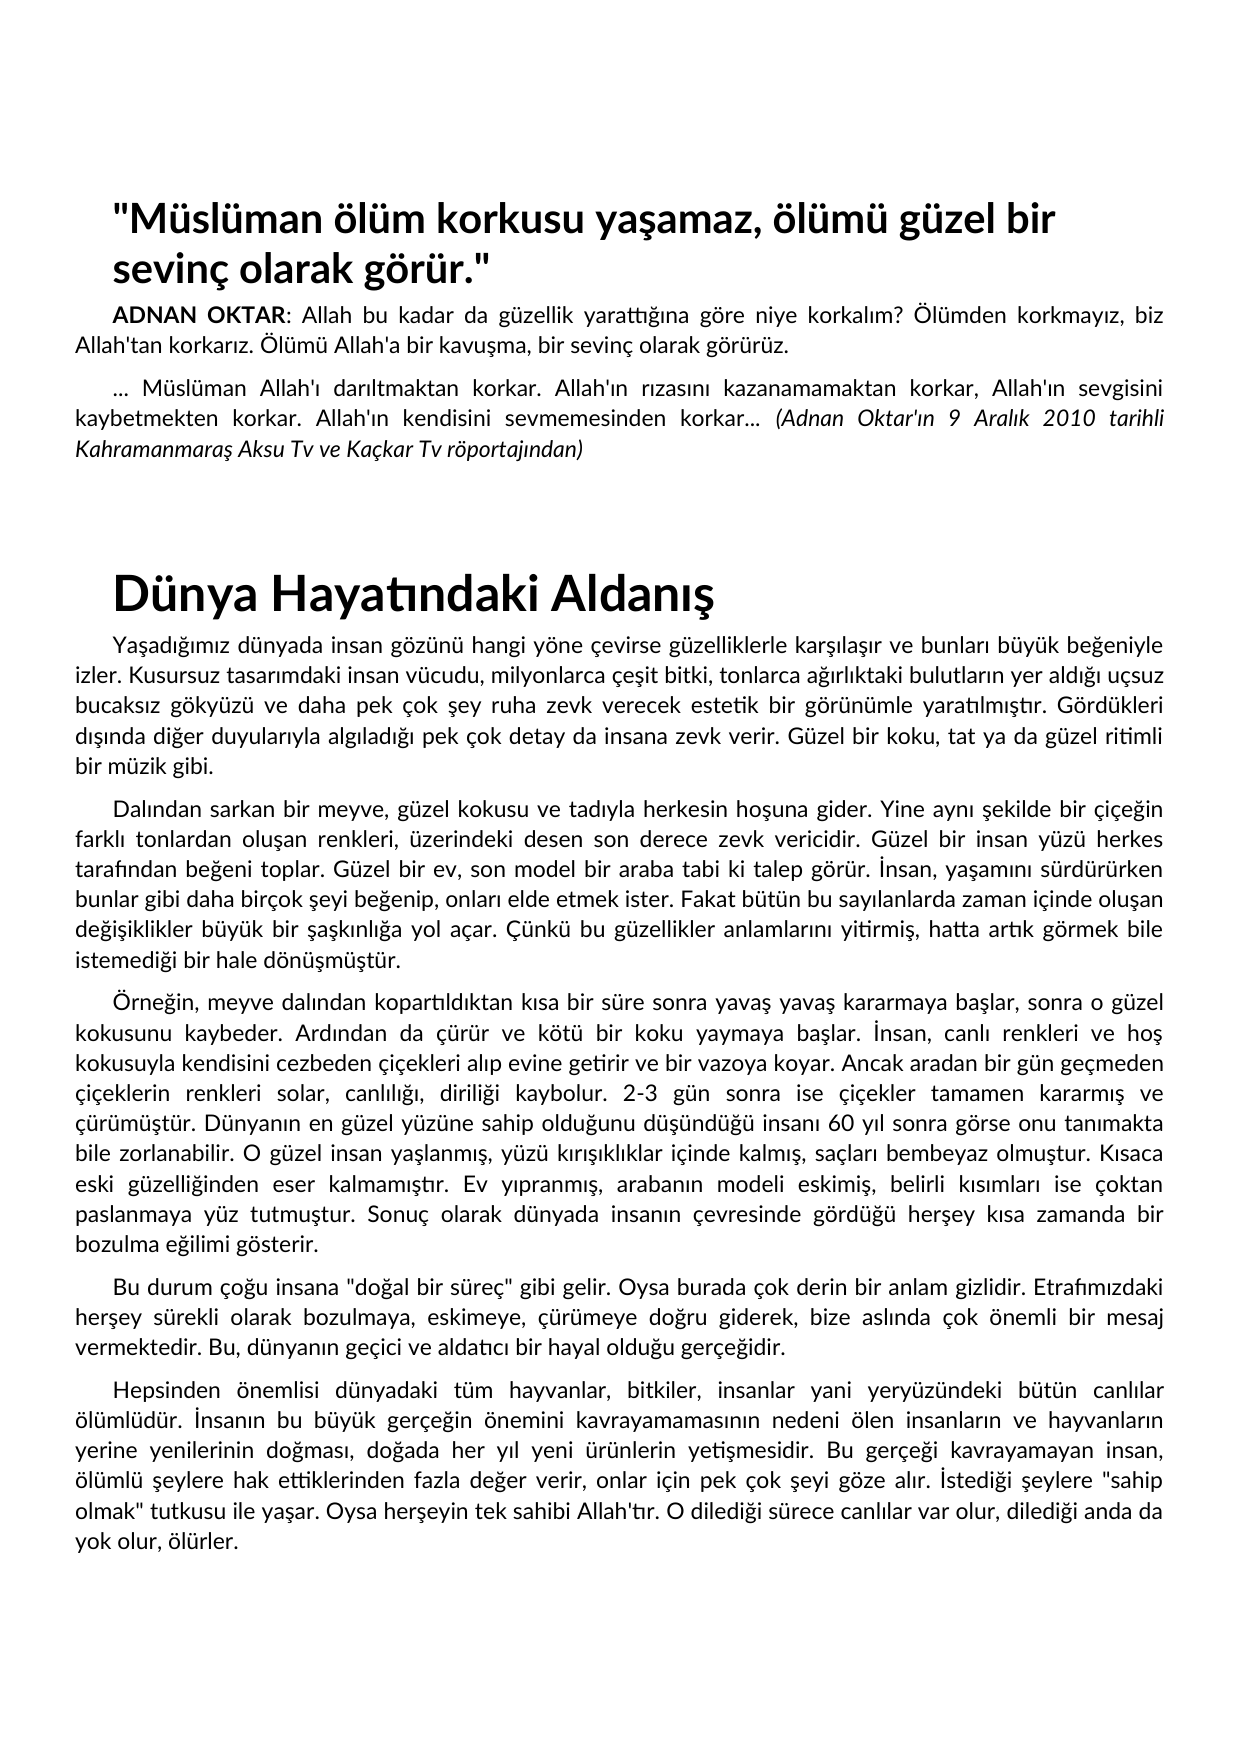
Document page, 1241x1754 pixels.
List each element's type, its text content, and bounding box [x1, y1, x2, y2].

text ... Müslüman Allah'ı darıltmaktan korkar. Allah'ın rızasını kazanamamaktan korkar, Allah'ın sevgisini kaybetmekten korkar. Allah'ın kendisini sevmemesinden korkar... (Adnan Oktar'ın 9 Aralık 2010 tarihli Kahramanmaraş Aksu Tv ve Kaçkar Tv röportajından) [75, 374, 1165, 462]
text Yaşadığımız dünyada insan gözünü hangi yöne çevirse güzelliklerle karşılaşır ve bunları büyük beğeniyle izler. Kusursuz tasarımdaki insan vücudu, milyonlarca çeşit bitki, tonlarca ağırlıktaki bulutların yer aldığı uçsuz bucaksız gökyüzü ve daha pek çok şey ruha zevk verecek estetik bir görünümle yaratılmıştır. Gördükleri dışında diğer duyularıyla algıladığı pek çok detay da insana zevk verir. Güzel bir koku, tat ya da güzel ritimli bir müzik gibi. [75, 631, 1165, 779]
text Örneğin, meyve dalından kopartıldıktan kısa bir süre sonra yavaş yavaş kararmaya başlar, sonra o güzel kokusunu kaybeder. Ardından da çürür ve kötü bir koku yaymaya başlar. İnsan, canlı renkleri ve hoş kokusuyla kendisini cezbeden çiçekleri alıp evine getirir ve bir vazoya koyar. Ancak aradan bir gün geçmeden çiçeklerin renkleri solar, canlılığı, diriliği kaybolur. 2-3 gün sonra ise çiçekler tamamen kararmış ve çürümüştür. Dünyanın en güzel yüzüne sahip olduğunu düşündüğü insanı 60 yıl sonra görse onu tanımakta bile zorlanabilir. O güzel insan yaşlanmış, yüzü kırışıklıklar içinde kalmış, saçları bembeyaz olmuştur. Kısaca eski güzelliğinden eser kalmamıştır. Ev yıpranmış, arabanın modeli eskimiş, belirli kısımları ise çoktan paslanmaya yüz tutmuştur. Sonuç olarak dünyada insanın çevresinde gördüğü herşey kısa zamanda bir bozulma eğilimi gösterir. [75, 988, 1165, 1257]
text Bu durum çoğu insana "doğal bir süreç" gibi gelir. Oysa burada çok derin bir anlam gizlidir. Etrafımızdaki herşey sürekli olarak bozulmaya, eskimeye, çürümeye doğru giderek, bize aslında çok önemli bir mesaj vermektedir. Bu, dünyanın geçici ve aldatıcı bir hayal olduğu gerçeğidir. [75, 1272, 1165, 1360]
text ADNAN OKTAR: Allah bu kadar da güzellik yarattığına göre niye korkalım? Ölümden korkmayız, biz Allah'tan korkarız. Ölümü Allah'a bir kavuşma, bir sevinç olarak görürüz. [75, 301, 1165, 359]
text Dalından sarkan bir meyve, güzel kokusu ve tadıyla herkesin hoşuna gider. Yine aynı şekilde bir çiçeğin farklı tonlardan oluşan renkleri, üzerindeki desen son derece zevk vericidir. Güzel bir insan yüzü herkes tarafından beğeni toplar. Güzel bir ev, son model bir araba tabi ki talep görür. İnsan, yaşamını sürdürürken bunlar gibi daha birçok şeyi beğenip, onları elde etmek ister. Fakat bütün bu sayılanlarda zaman içinde oluşan değişiklikler büyük bir şaşkınlığa yol açar. Çünkü bu güzellikler anlamlarını yitirmiş, hatta artık görmek bile istemediği bir hale dönüşmüştür. [75, 794, 1165, 973]
text Hepsinden önemlisi dünyadaki tüm hayvanlar, bitkiler, insanlar yani yeryüzündeki bütün canlılar ölümlüdür. İnsanın bu büyük gerçeğin önemini kavrayamamasının nedeni ölen insanların ve hayvanların yerine yenilerinin doğması, doğada her yıl yeni ürünlerin yetişmesidir. Bu gerçeği kavrayamayan insan, ölümlü şeylere hak ettiklerinden fazla değer verir, onlar için pek çok şeyi göze alır. İstediği şeylere "sahip olmak" tutkusu ile yaşar. Oysa herşeyin tek sahibi Allah'tır. O dilediği sürece canlılar var olur, dilediği anda da yok olur, ölürler. [75, 1376, 1165, 1554]
subtitle Dünya Hayatındaki Aldanış [112, 562, 1165, 622]
subtitle "Müslüman ölüm korkusu yaşamaz, ölümü güzel bir sevinç olarak görür." [112, 193, 1165, 293]
